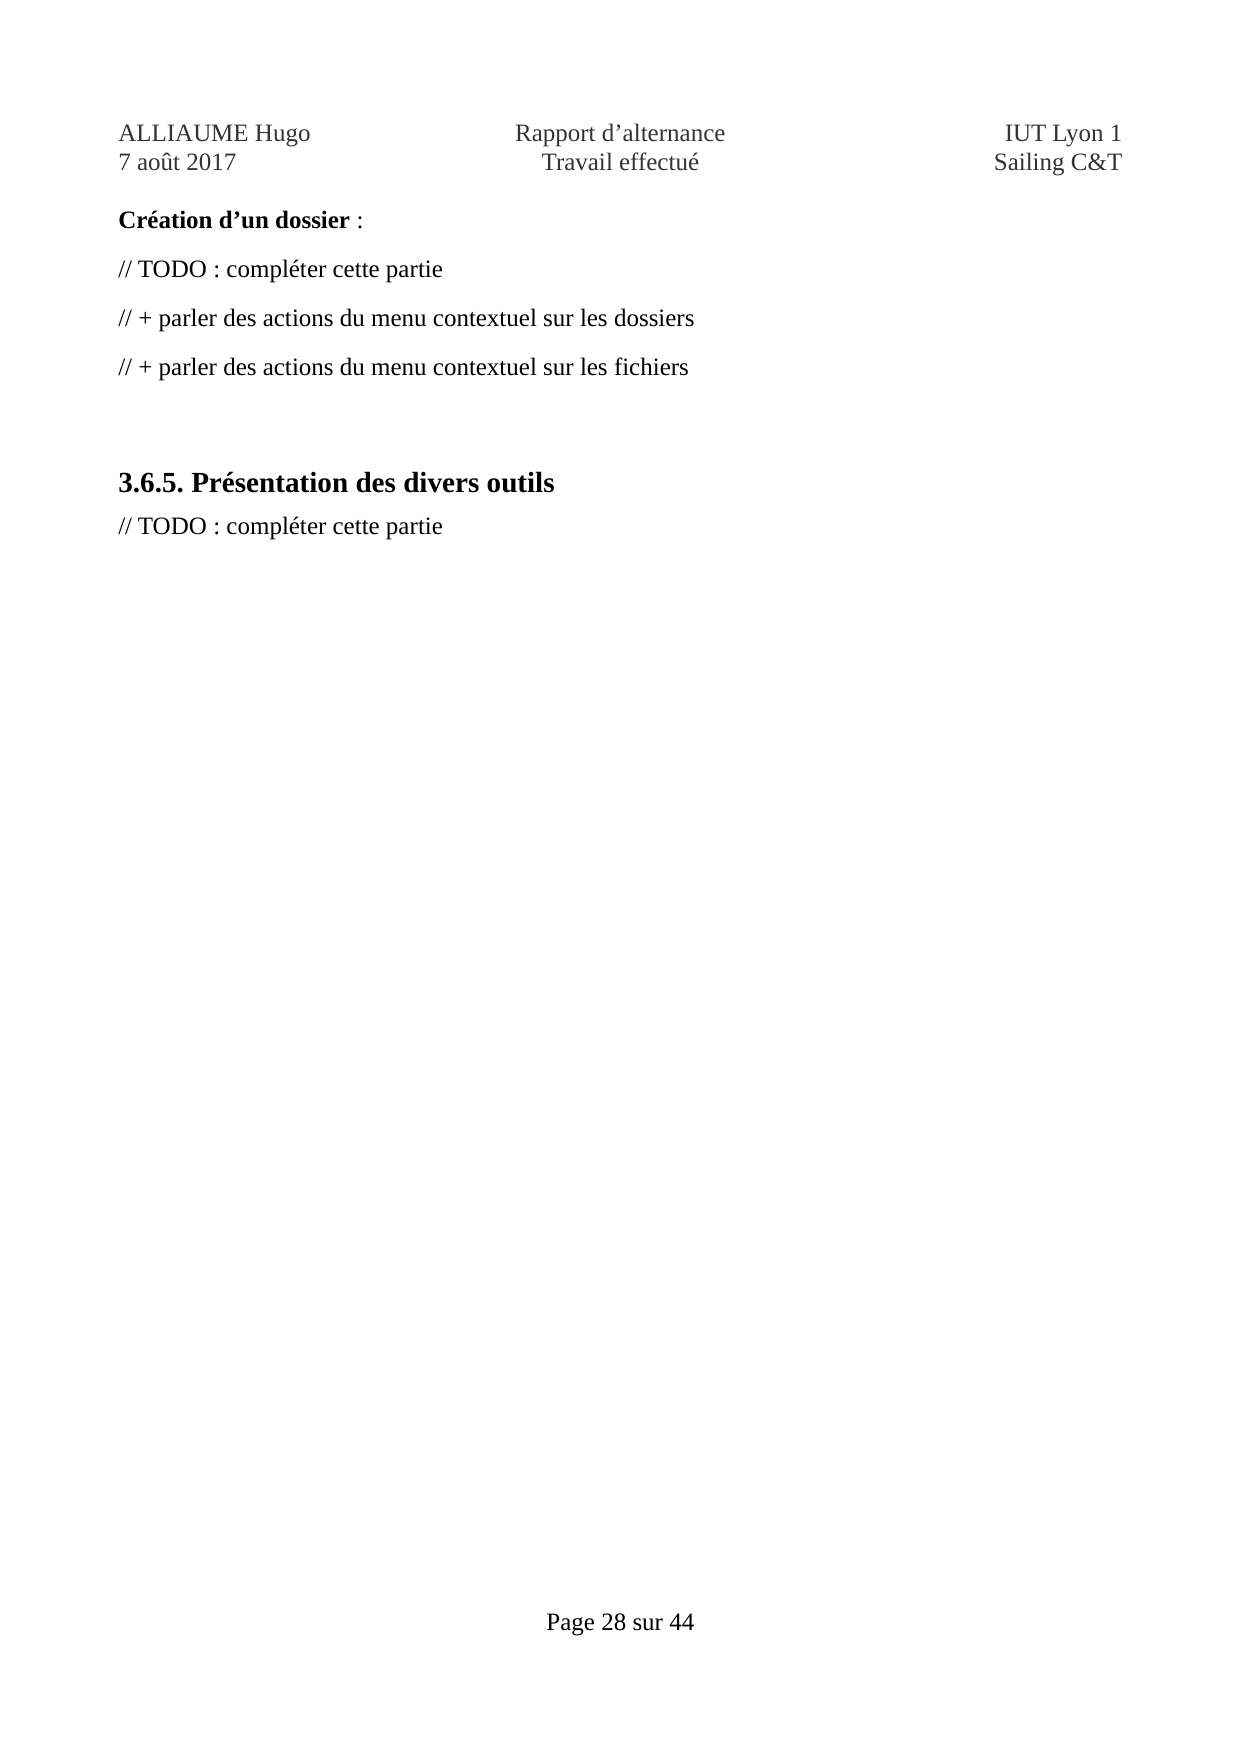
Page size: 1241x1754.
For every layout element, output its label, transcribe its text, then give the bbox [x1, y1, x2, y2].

text Création d’un dossier : [118, 205, 1122, 234]
text // TODO : compléter cette partie [118, 511, 1122, 540]
subtitle 3.6.5. Présentation des divers outils [118, 465, 1122, 498]
text // TODO : compléter cette partie [118, 254, 1122, 283]
text // + parler des actions du menu contextuel sur les dossiers [118, 303, 1122, 332]
text // + parler des actions du menu contextuel sur les fichiers [118, 352, 1122, 381]
